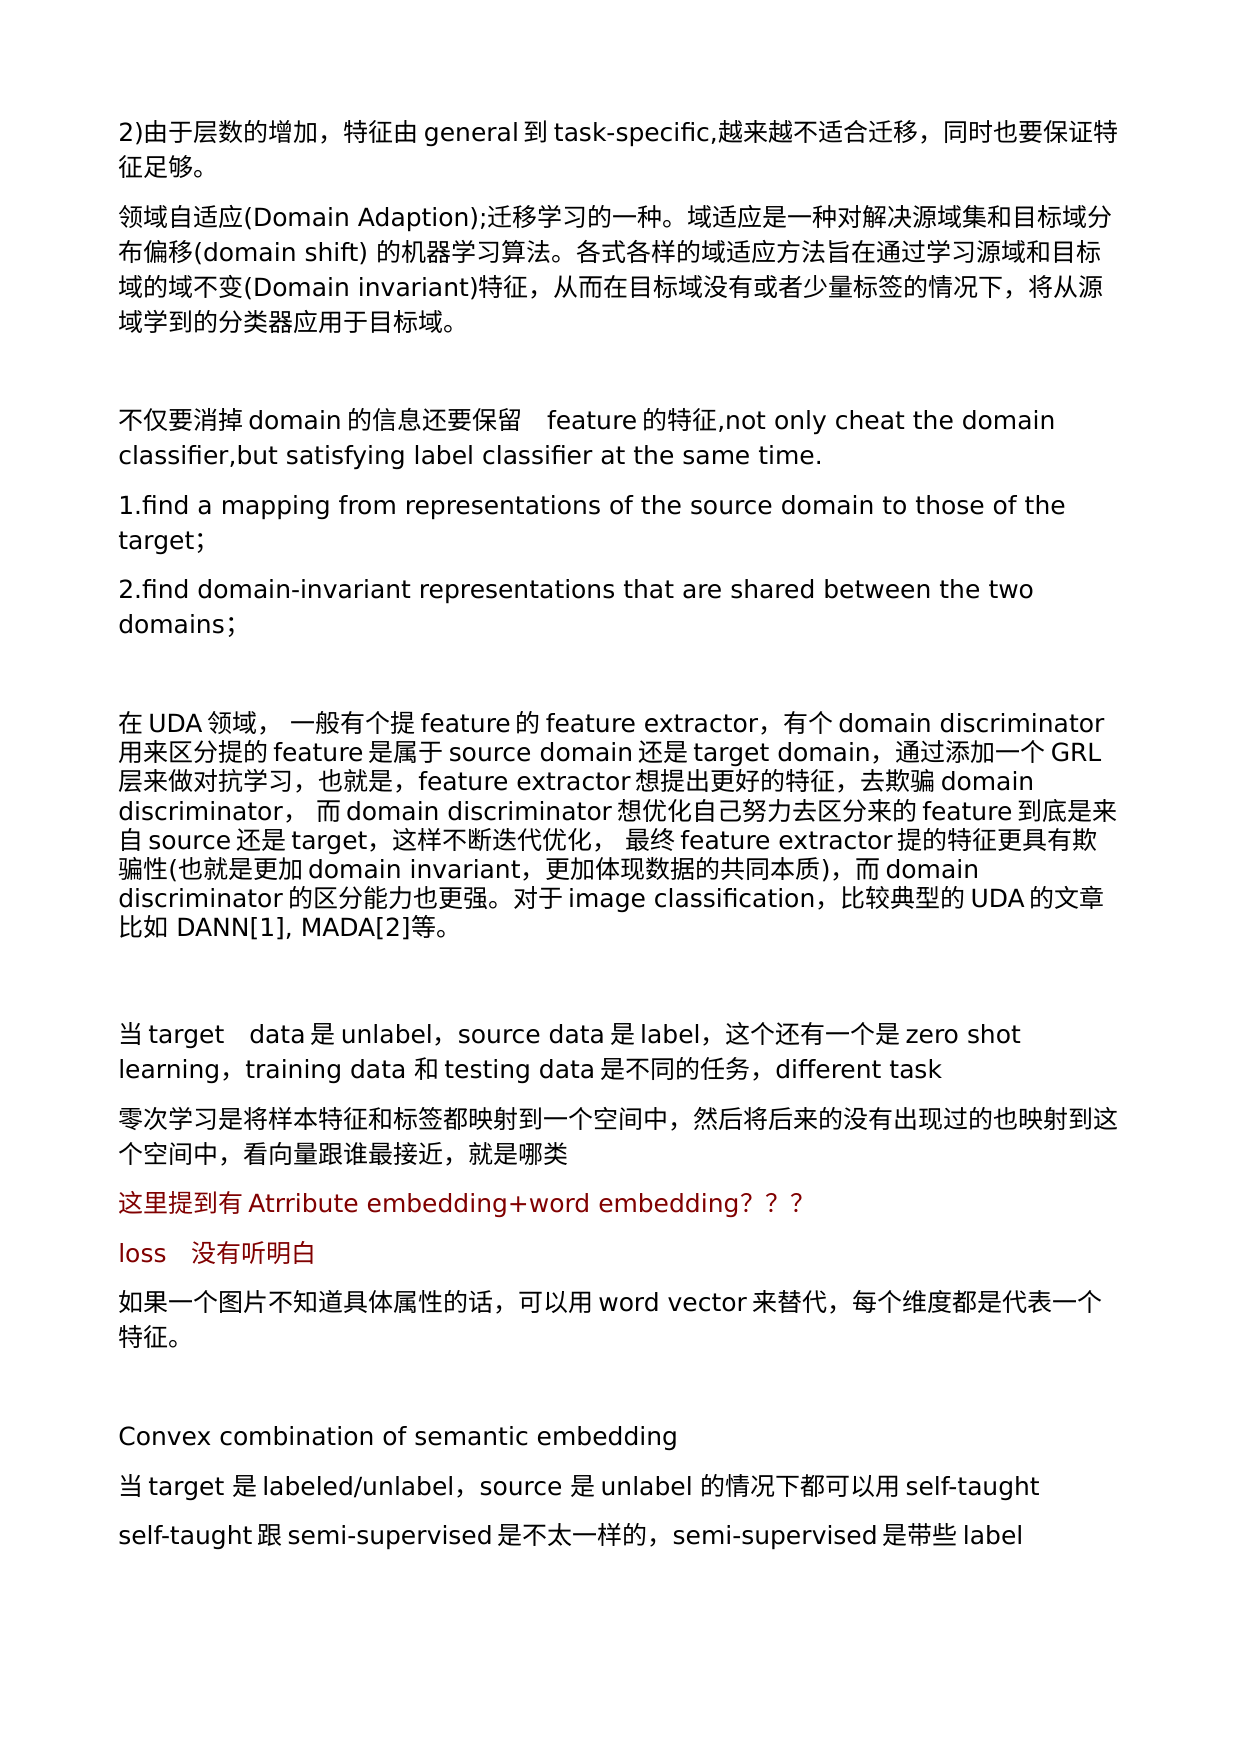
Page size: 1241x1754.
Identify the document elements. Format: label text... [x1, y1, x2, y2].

text Convex combination of semantic embedding [118, 1422, 1122, 1451]
text 这里提到有Atrribute embedding+word embedding？？？ [118, 1189, 1122, 1219]
text 当target data是unlabel，source data是label，这个还有一个是zero shot learning，training data 和testing data是不同的任务，different task [118, 1020, 1122, 1084]
text 不仅要消掉domain的信息还要保留 feature的特征,not only cheat the domain classifier,but satisfying label classifier at the same time. [118, 406, 1122, 471]
text 如果一个图片不知道具体属性的话，可以用word vector来替代，每个维度都是代表一个特征。 [118, 1289, 1122, 1353]
text loss 没有听明白 [118, 1239, 1122, 1268]
text 零次学习是将样本特征和标签都映射到一个空间中，然后将后来的没有出现过的也映射到这个空间中，看向量跟谁最接近，就是哪类 [118, 1105, 1122, 1169]
text 在UDA领域， 一般有个提feature的feature extractor，有个domain discriminator用来区分提的feature是属于source domain还是target domain，通过添加一个GRL层来做对抗学习，也就是，feature extractor想提出更好的特征，去欺骗domain discriminator， 而domain discriminator想优化自己努力去区分来的feature到底是来自source还是target，这样不断迭代优化， 最终feature extractor提的特征更具有欺骗性(也就是更加domain invariant，更加体现数据的共同本质)，而domain discriminator的区分能力也更强。对于image classification，比较典型的UDA的文章比如 DANN[1], MADA[2]等。 [118, 709, 1122, 942]
text 当target 是labeled/unlabel，source 是unlabel 的情况下都可以用self-taught [118, 1472, 1122, 1501]
text 领域自适应(Domain Adaption);迁移学习的一种。域适应是一种对解决源域集和目标域分布偏移(domain shift) 的机器学习算法。各式各样的域适应方法旨在通过学习源域和目标域的域不变(Domain invariant)特征，从而在目标域没有或者少量标签的情况下，将从源域学到的分类器应用于目标域。 [118, 203, 1122, 337]
text self-taught跟semi-supervised是不太一样的，semi-supervised是带些label [118, 1521, 1122, 1551]
text 2)由于层数的增加，特征由general到task-specific,越来越不适合迁移，同时也要保证特征足够。 [118, 118, 1122, 182]
text 2.find domain-invariant representations that are shared between the two domains； [118, 576, 1122, 640]
text 1.find a mapping from representations of the source domain to those of the target； [118, 491, 1122, 555]
